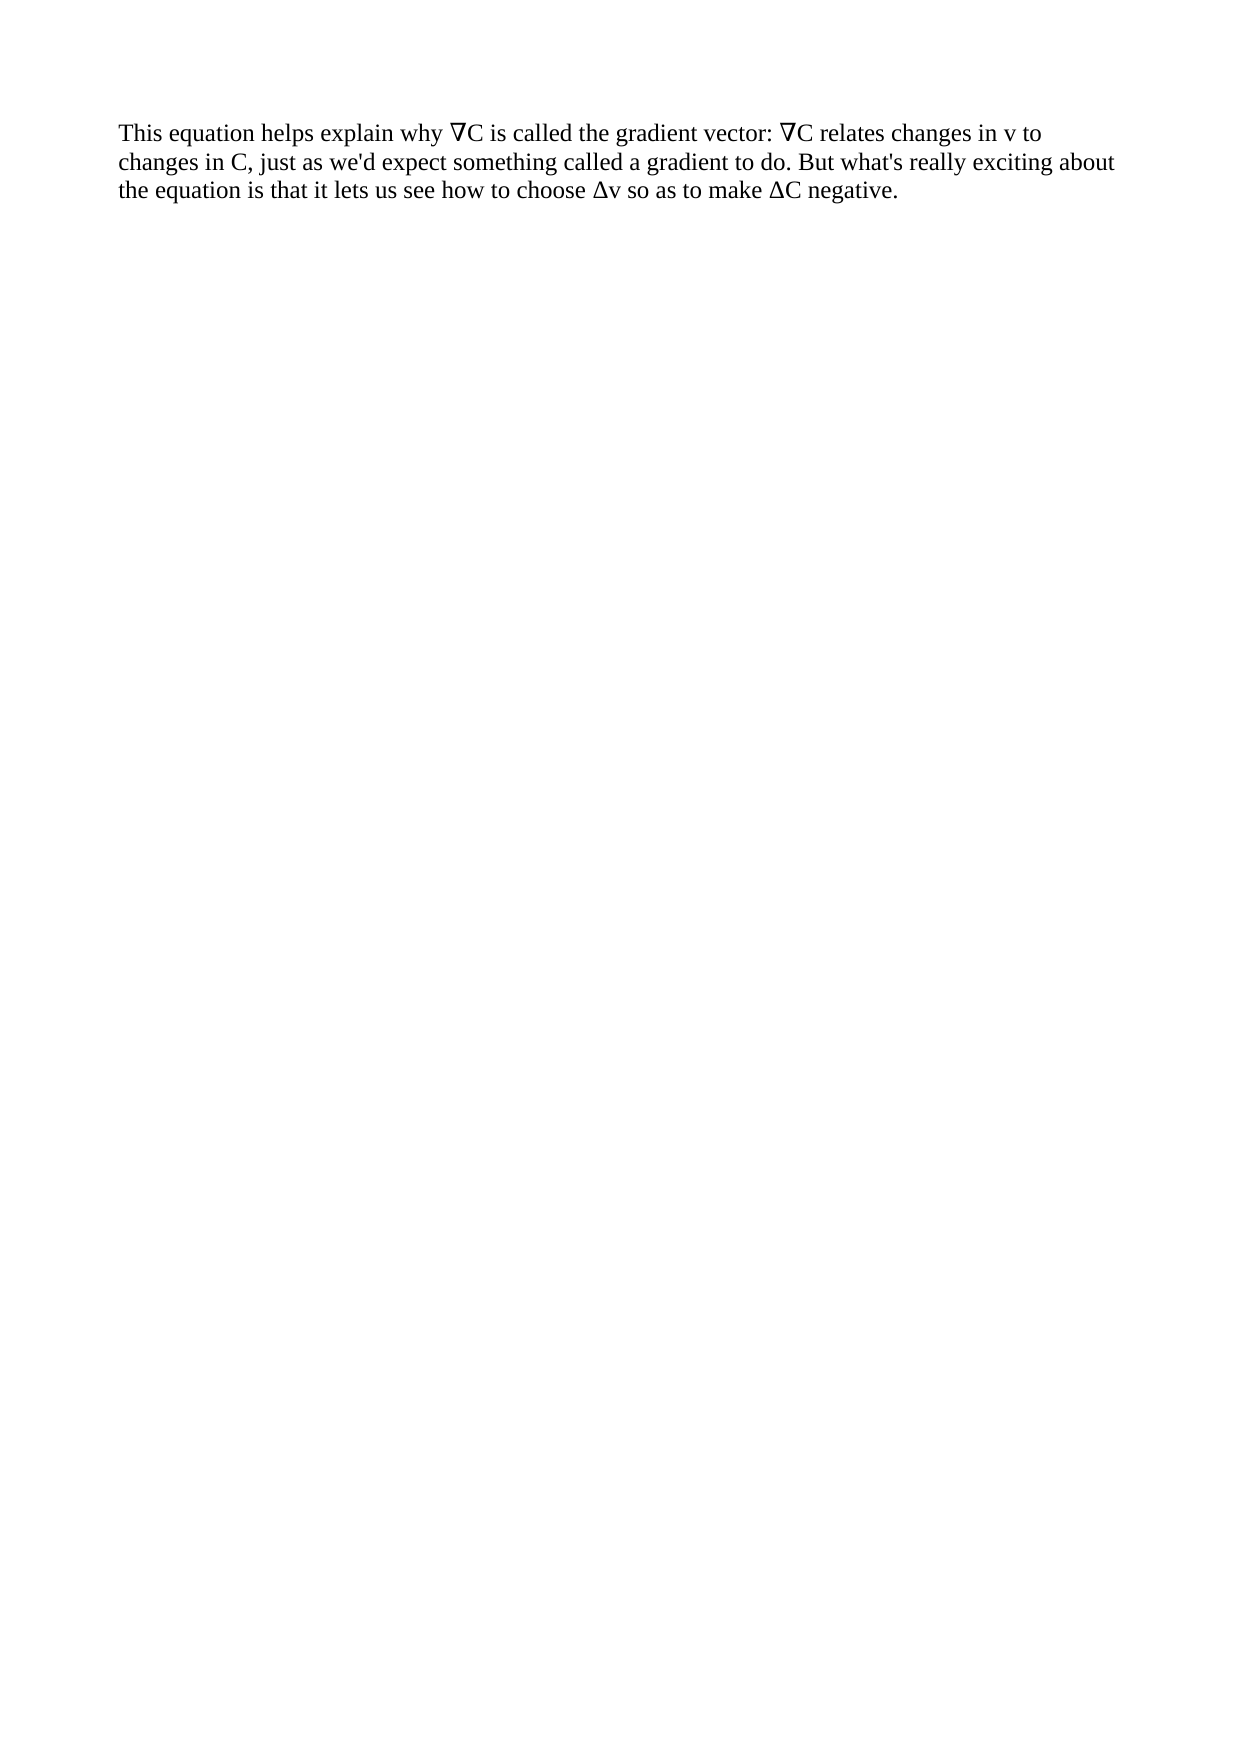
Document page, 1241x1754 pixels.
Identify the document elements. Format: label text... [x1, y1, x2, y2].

text This equation helps explain why ∇C is called the gradient vector: ∇C relates changes in v to changes in C, just as we'd expect something called a gradient to do. But what's really exciting about the equation is that it lets us see how to choose Δv so as to make ΔC negative. [118, 118, 1122, 204]
